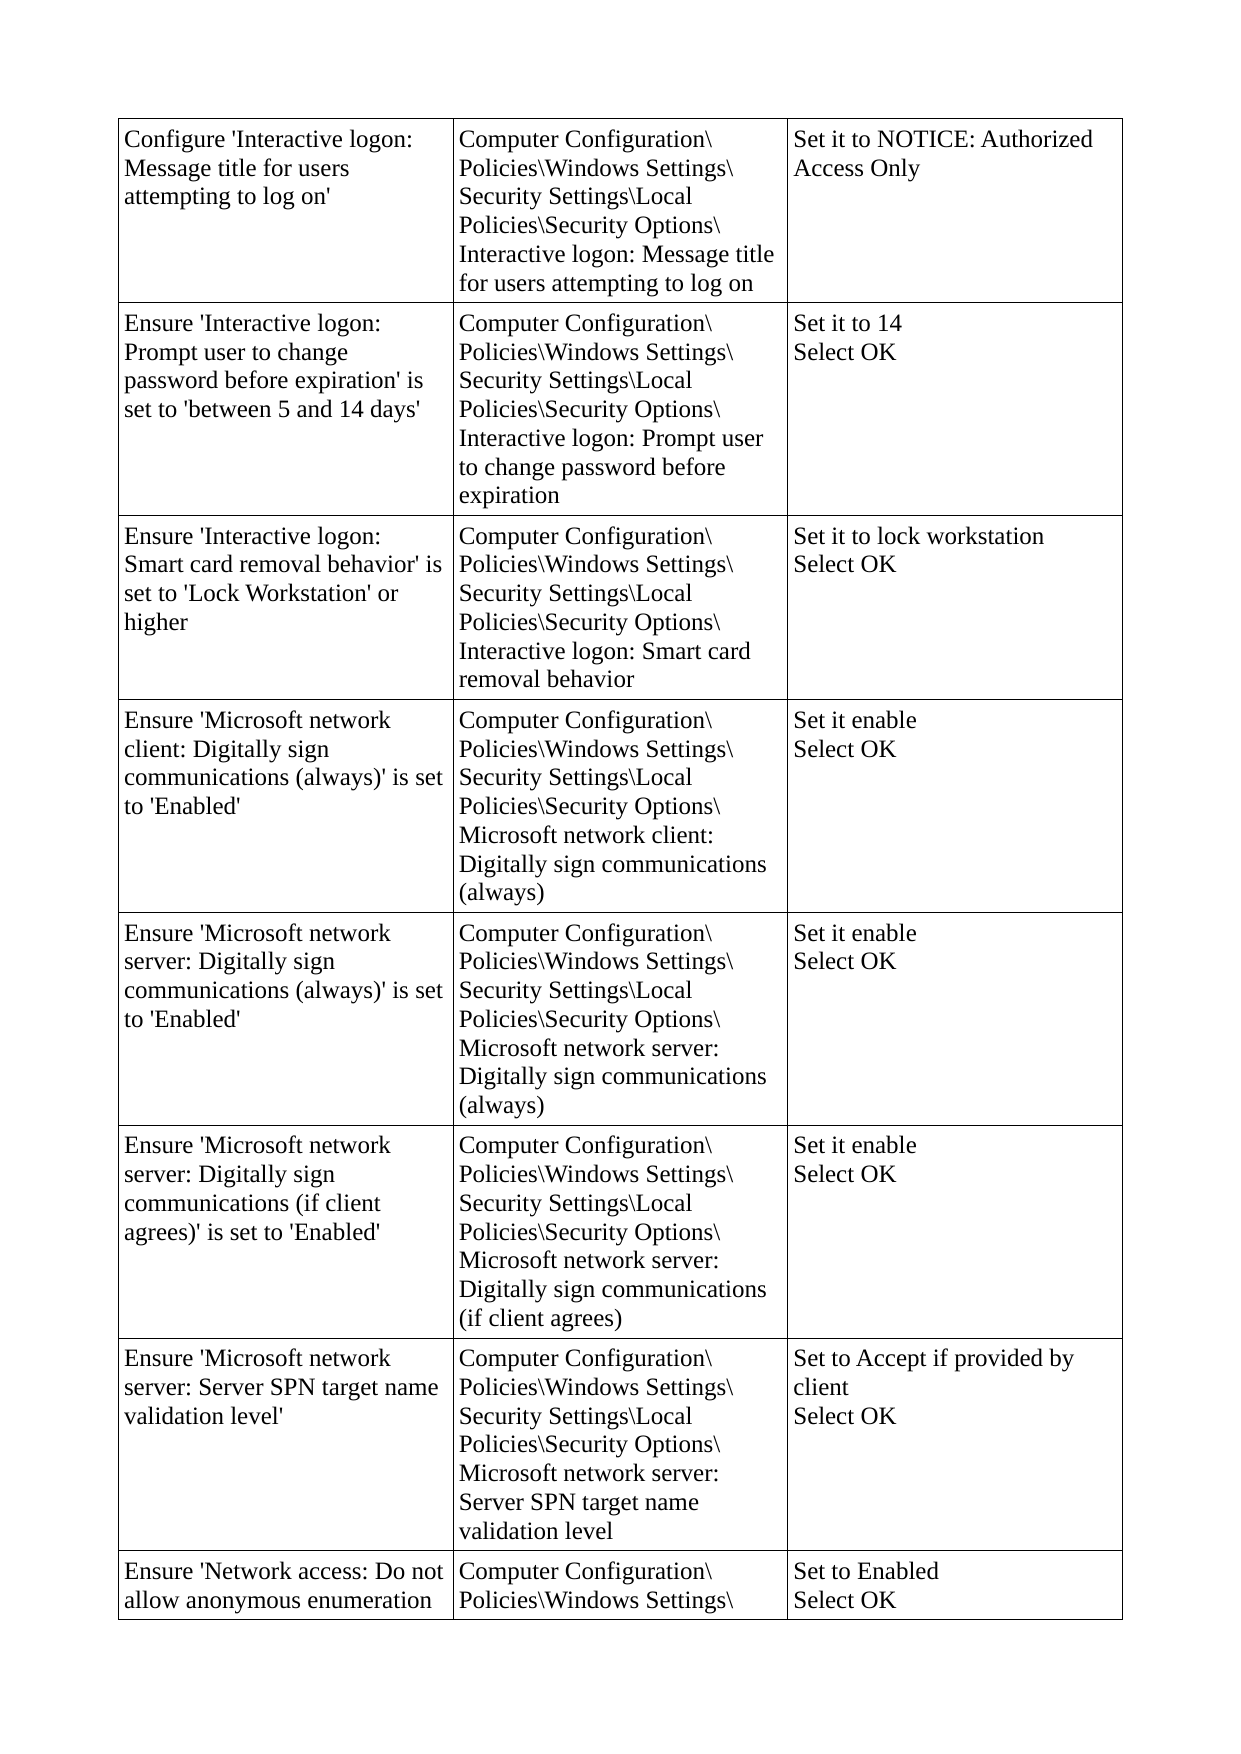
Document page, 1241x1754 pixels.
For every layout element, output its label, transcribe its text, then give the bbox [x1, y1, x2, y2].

table_cell Ensure 'Interactive logon: Smart card removal behavior' is set to 'Lock Workstation' or higher [119, 516, 453, 699]
table_cell Ensure 'Interactive logon: Prompt user to change password before expiration' is set to 'between 5 and 14 days' [119, 303, 453, 515]
table_cell Ensure 'Network access: Do not allow anonymous enumeration [119, 1551, 453, 1619]
table_cell Set it to 14 Select OK [788, 303, 1122, 515]
table_cell Computer Configuration\Policies\Windows Settings\Security Settings\Local Policies\Security Options\Interactive logon: Prompt user to change password before expiration [454, 303, 787, 515]
table_cell Computer Configuration\Policies\Windows Settings\Security Settings\Local Policies\Security Options\Interactive logon: Smart card removal behavior [454, 516, 787, 699]
table_cell Set it to NOTICE: Authorized Access Only [788, 119, 1122, 302]
table_cell Set it enable Select OK [788, 700, 1122, 912]
table_cell Computer Configuration\Policies\Windows Settings\Security Settings\Local Policies\Security Options\Microsoft network server: Digitally sign communications (if client agrees) [454, 1126, 787, 1337]
table_cell Ensure 'Microsoft network client: Digitally sign communications (always)' is set to 'Enabled' [119, 700, 453, 912]
table_cell Computer Configuration\Policies\Windows Settings\ [454, 1551, 787, 1619]
table_cell Ensure 'Microsoft network server: Server SPN target name validation level' [119, 1339, 453, 1550]
table_cell Computer Configuration\Policies\Windows Settings\Security Settings\Local Policies\Security Options\Microsoft network server: Digitally sign communications (always) [454, 913, 787, 1125]
table_cell Set it enable Select OK [788, 1126, 1122, 1337]
table_cell Set it enable Select OK [788, 913, 1122, 1125]
table_cell Ensure 'Microsoft network server: Digitally sign communications (if client agrees)' is set to 'Enabled' [119, 1126, 453, 1337]
table_cell Computer Configuration\Policies\Windows Settings\Security Settings\Local Policies\Security Options\Microsoft network client: Digitally sign communications (always) [454, 700, 787, 912]
table_cell Set to Enabled Select OK [788, 1551, 1122, 1619]
table_cell Computer Configuration\Policies\Windows Settings\Security Settings\Local Policies\Security Options\Microsoft network server: Server SPN target name validation level [454, 1339, 787, 1550]
table_cell Ensure 'Microsoft network server: Digitally sign communications (always)' is set to 'Enabled' [119, 913, 453, 1125]
table_cell Configure 'Interactive logon: Message title for users attempting to log on' [119, 119, 453, 302]
table_cell Computer Configuration\Policies\Windows Settings\Security Settings\Local Policies\Security Options\Interactive logon: Message title for users attempting to log on [454, 119, 787, 302]
table_cell Set it to lock workstation Select OK [788, 516, 1122, 699]
table_cell Set to Accept if provided by client Select OK [788, 1339, 1122, 1550]
